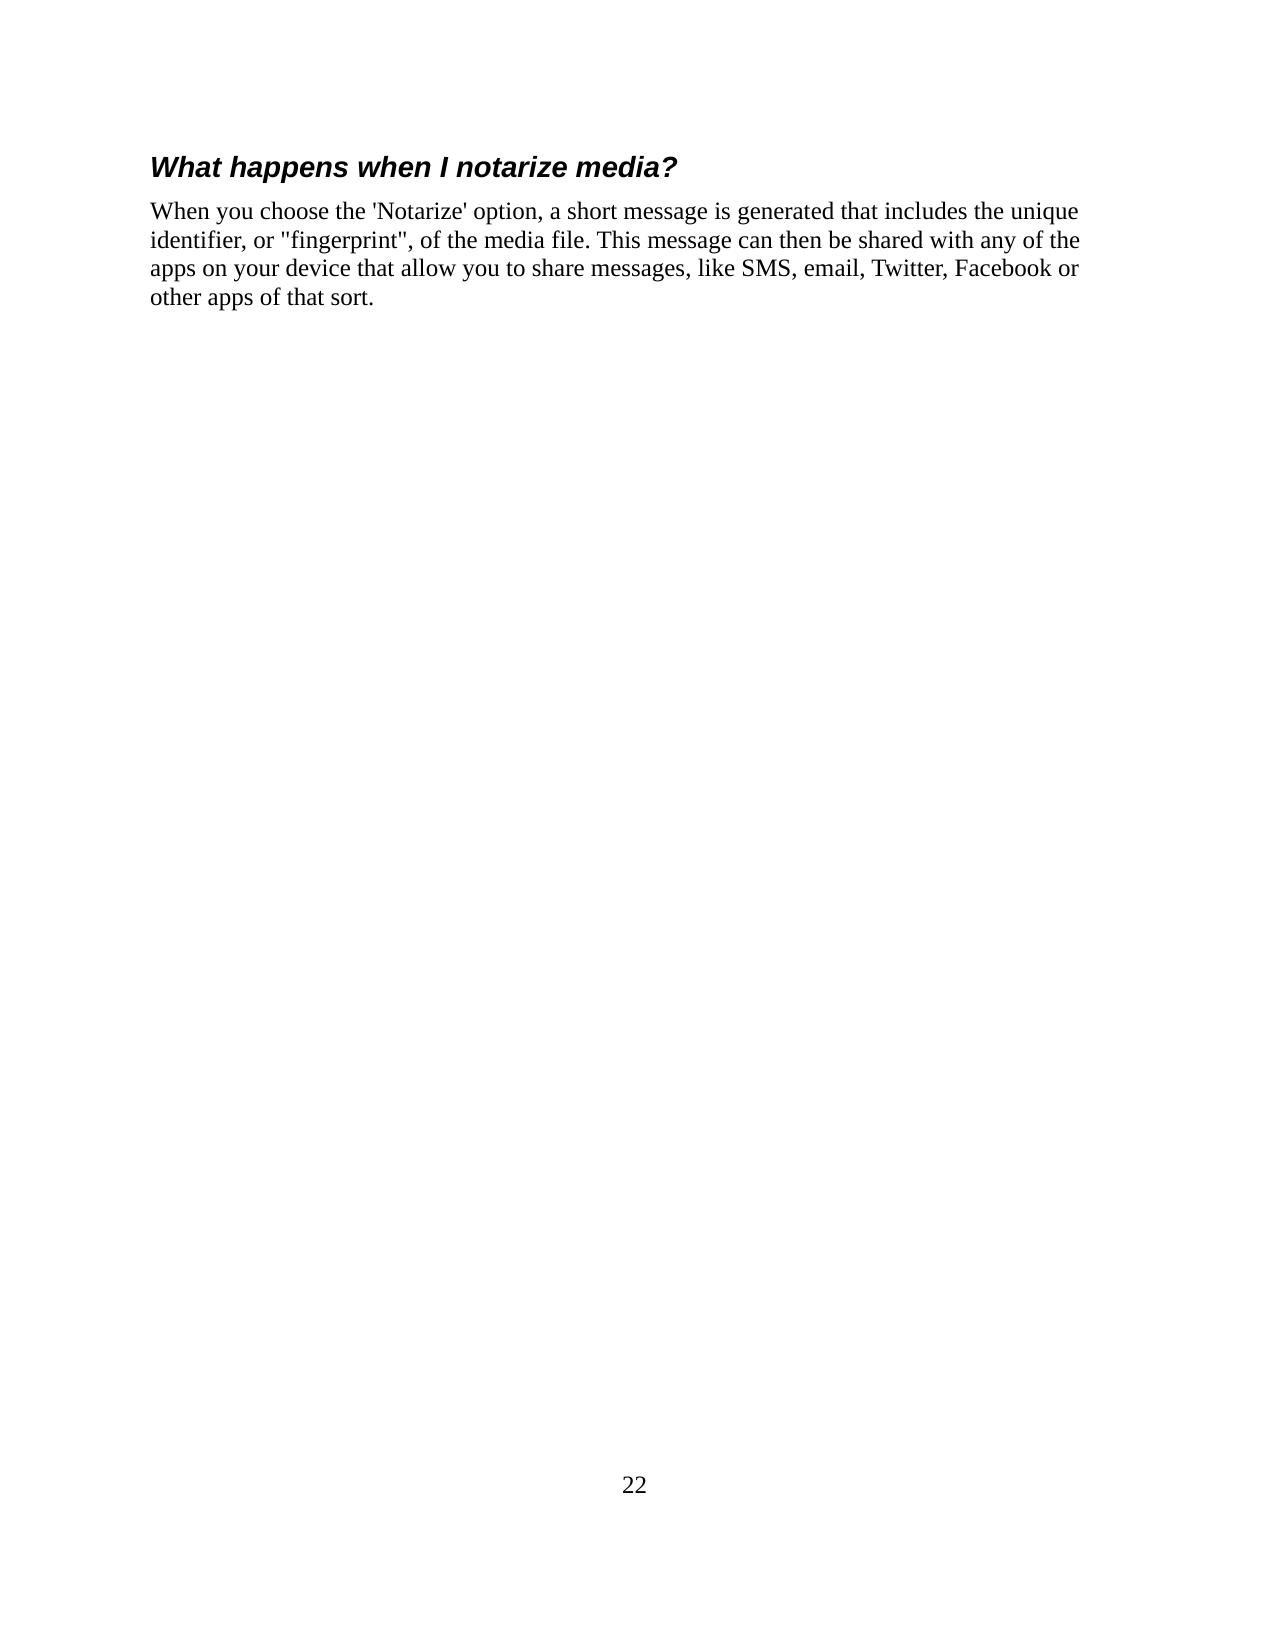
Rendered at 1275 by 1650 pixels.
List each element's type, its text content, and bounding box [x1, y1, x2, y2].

text When you choose the 'Notarize' option, a short message is generated that includes the unique identifier, or "fingerprint", of the media file. This message can then be shared with any of the apps on your device that allow you to share messages, like SMS, email, Twitter, Facebook or other apps of that sort. [150, 196, 1125, 311]
subtitle What happens when I notarize media? [150, 150, 1125, 183]
